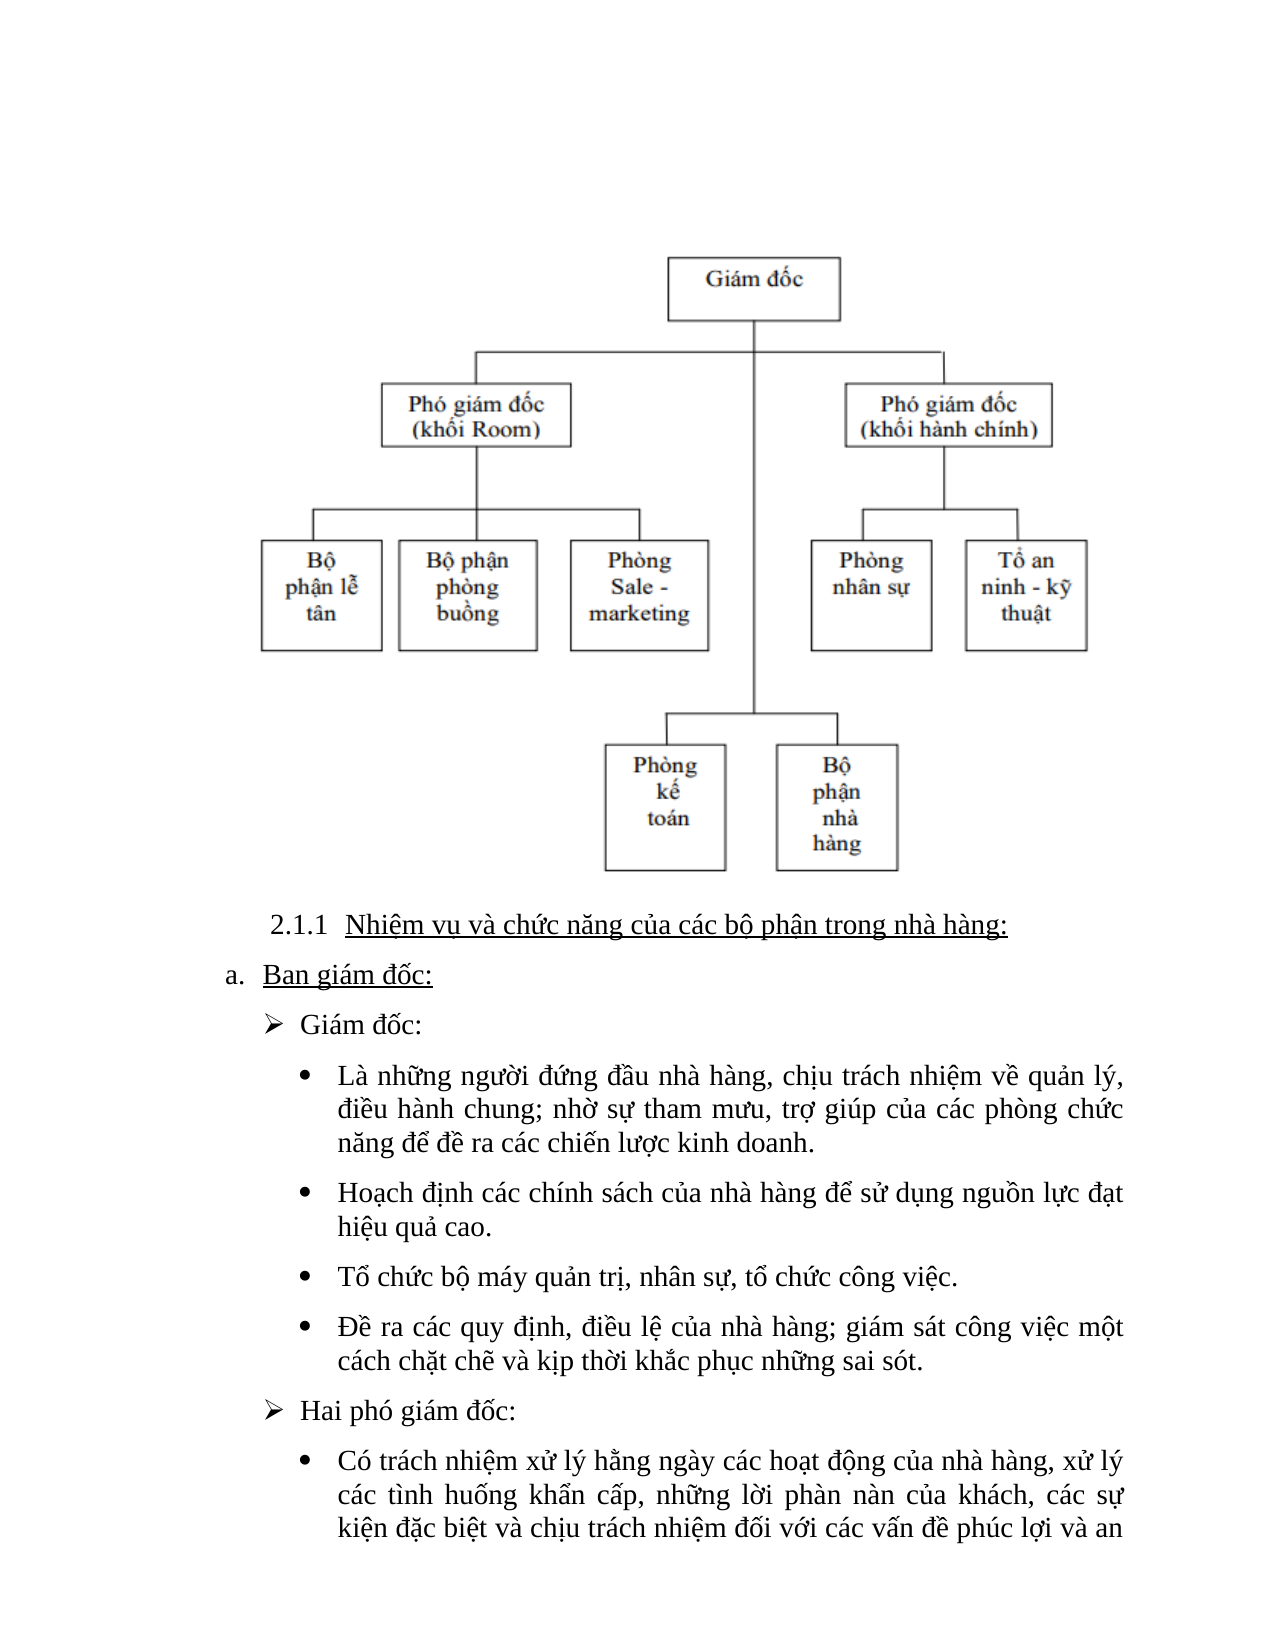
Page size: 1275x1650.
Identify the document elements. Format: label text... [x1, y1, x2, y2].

list Nhiệm vụ và chức năng của các bộ phận trong nhà hàng: [270, 907, 1125, 940]
list Hai phó giám đốc: [262, 1393, 1125, 1427]
list Tổ chức bộ máy quản trị, nhân sự, tổ chức công việc. [300, 1259, 1125, 1292]
list Giám đốc: [262, 1007, 1125, 1041]
list Có trách nhiệm xử lý hằng ngày các hoạt động của nhà hàng, xử lý các tình huống khẩn cấp, những lời phàn nàn của khách, các sự kiện đặc biệt và chịu trách nhiệm đối với các vấn đề phúc lợi và an [300, 1443, 1125, 1544]
list Ban giám đốc: [225, 957, 1125, 991]
list Là những người đứng đầu nhà hàng, chịu trách nhiệm về quản lý, điều hành chung; nhờ sự tham mưu, trợ giúp của các phòng chức năng để đề ra các chiến lược kinh doanh. [300, 1058, 1125, 1158]
list Đề ra các quy định, điều lệ của nhà hàng; giám sát công việc một cách chặt chẽ và kịp thời khắc phục những sai sót. [300, 1309, 1125, 1376]
list Hoạch định các chính sách của nhà hàng để sử dụng nguồn lực đạt hiệu quả cao. [300, 1175, 1125, 1242]
